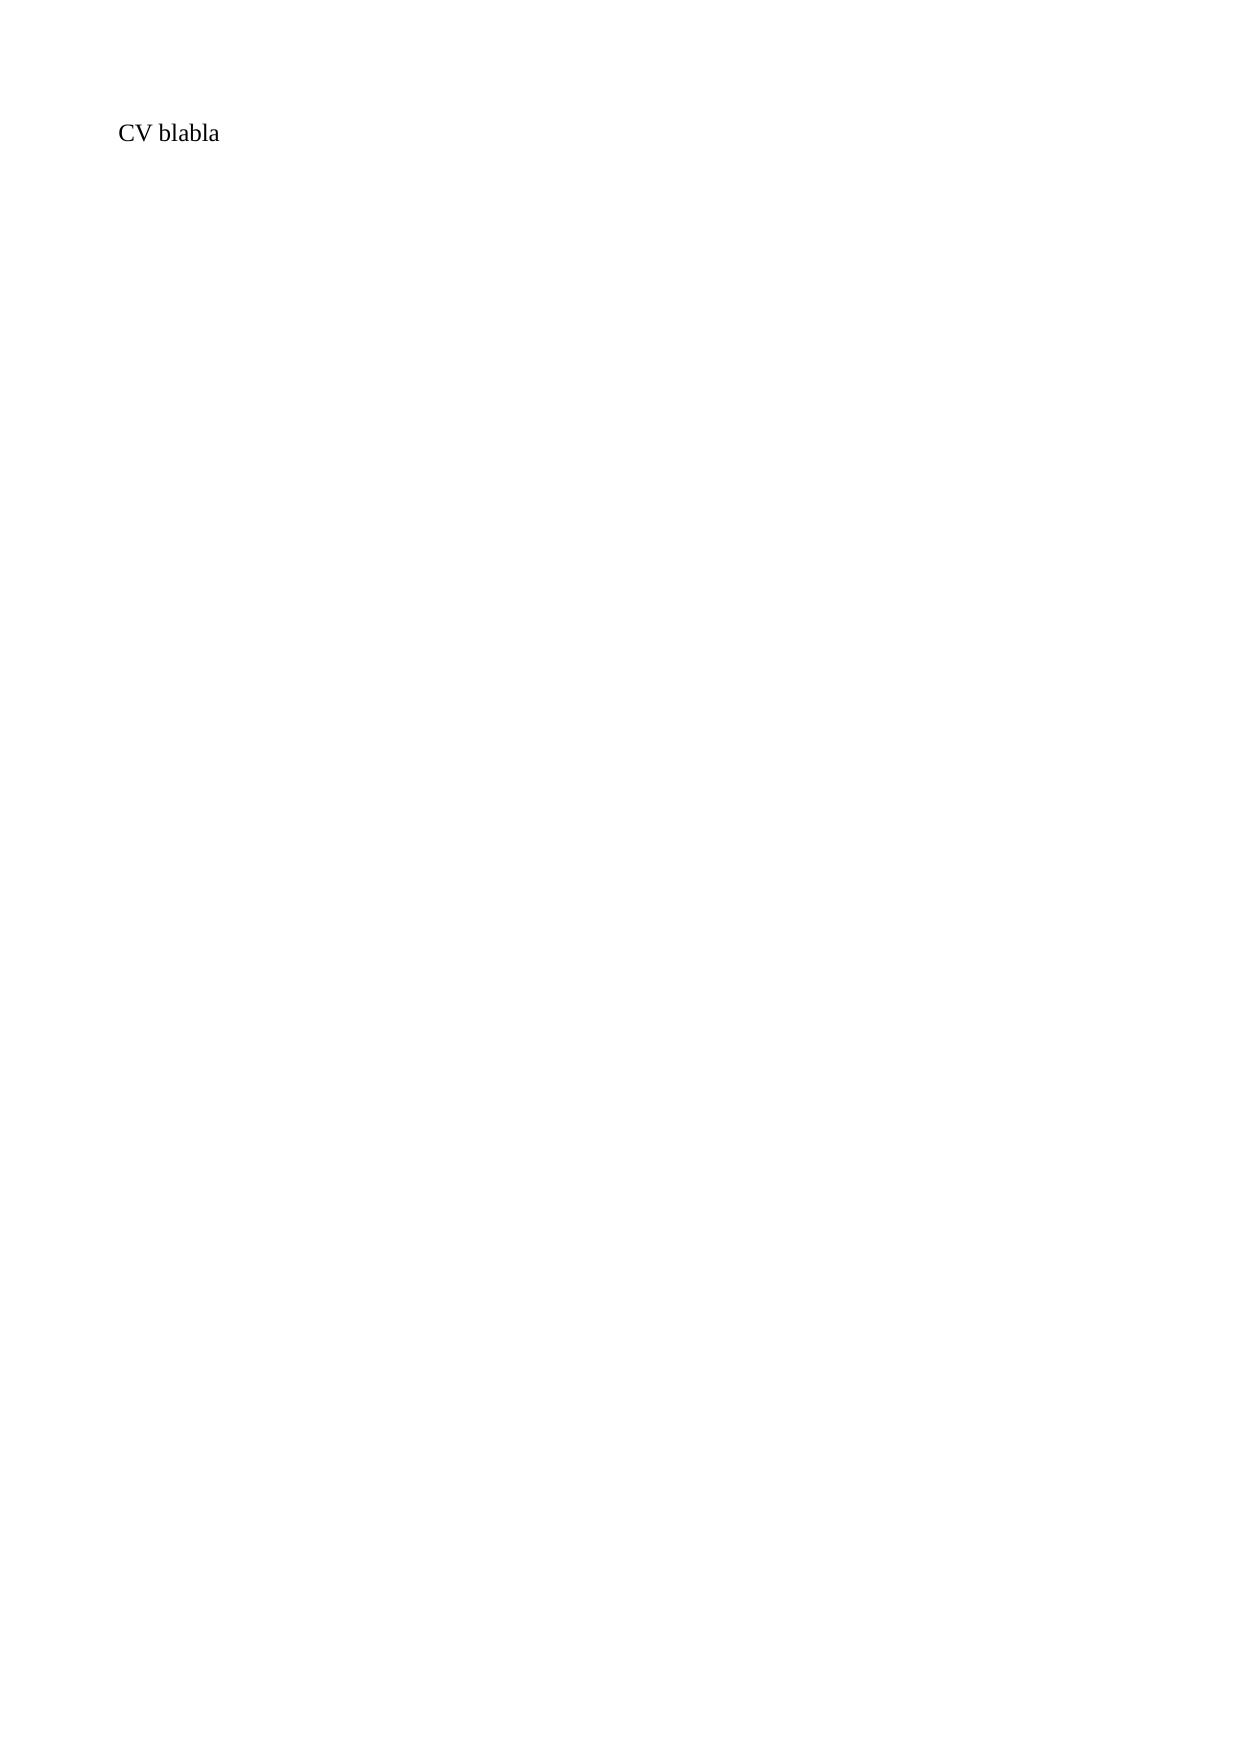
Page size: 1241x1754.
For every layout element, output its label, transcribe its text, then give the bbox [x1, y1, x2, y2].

text CV blabla [118, 118, 1122, 147]
